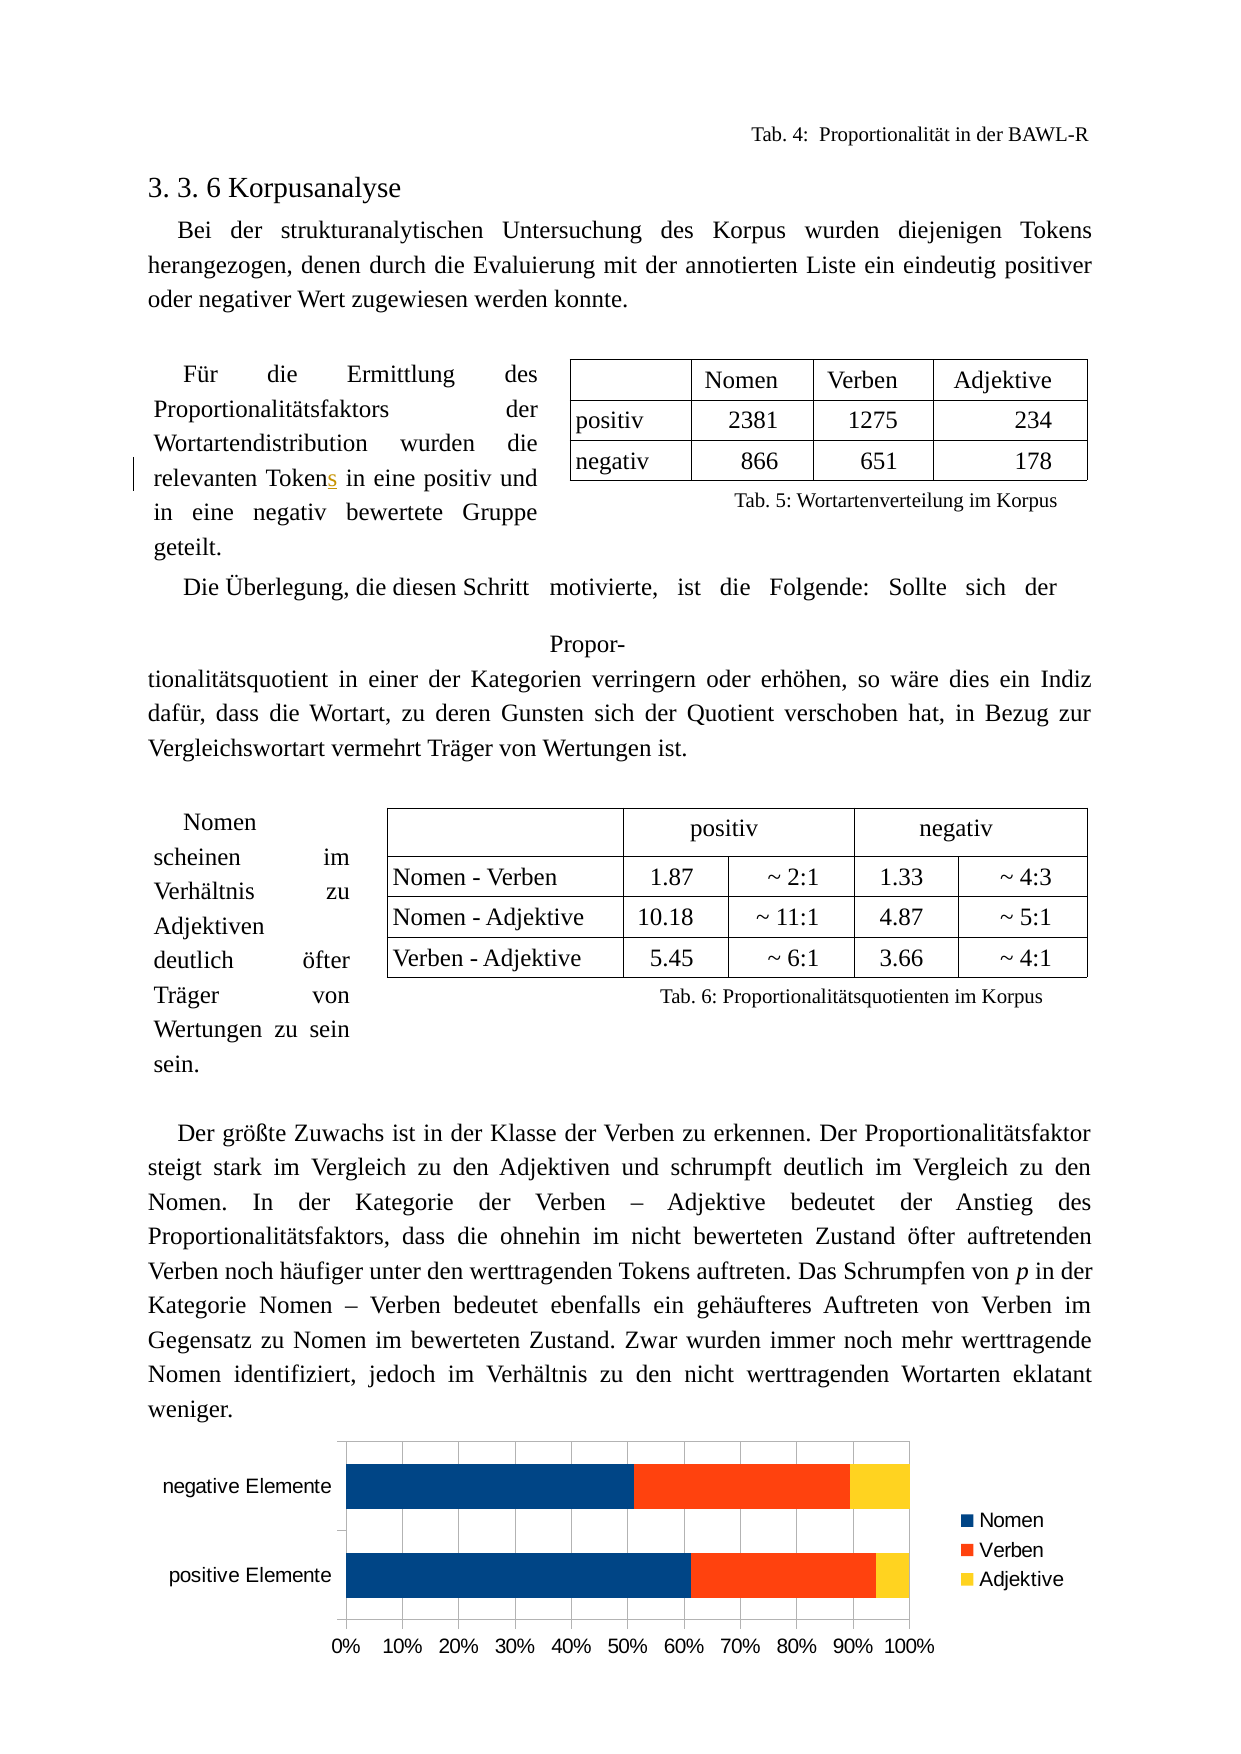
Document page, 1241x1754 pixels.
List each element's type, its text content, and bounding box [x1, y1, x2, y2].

table_cell motivierte, ist die Folgende: Sollte sich der Propor- [544, 566, 1093, 664]
table_cell 1,33 [855, 857, 958, 896]
table_cell 1,87 [624, 857, 728, 896]
table_cell negativ [571, 441, 691, 480]
table_header [388, 809, 623, 856]
table_header positiv [624, 809, 854, 856]
table_header negativ [855, 809, 1087, 856]
table_cell Nomen - Verben [388, 857, 623, 896]
table_cell Die Überlegung, die diesen Schritt [148, 566, 543, 664]
table_cell ~ 5:1 [959, 897, 1087, 937]
table_header Tab. 5: Wortartenverteilung im Korpus [544, 354, 1093, 566]
table_cell 1275 [814, 401, 933, 440]
table_cell 4,87 [855, 897, 958, 937]
table_cell ~ 2:1 [729, 857, 854, 896]
text 3. 3. 6 Korpusanalyse [148, 170, 1093, 204]
table_header Nomen [692, 360, 813, 399]
table_cell ~ 6:1 [729, 938, 854, 977]
text tionalitätsquotient in einer der Kategorien verringern oder erhöhen, so wäre dies ein Indiz dafür, dass die Wortart, zu deren Gunsten sich der Quotient verschoben hat, in Bezug zur Vergleichswortart vermehrt Träger von Wertungen ist. [148, 664, 1093, 762]
table_header Adjektive [934, 360, 1087, 399]
table_cell positiv [571, 401, 691, 440]
table_cell 5,45 [624, 938, 728, 977]
text Tab. 4: Proportionalität in der BAWL-R [148, 118, 1093, 147]
table_header Für die Ermittlung des Proportionalitätsfaktors der Wortartendistribution wurden die relevanten Tokens in eine positiv und in eine negativ bewertete Gruppe geteilt. [148, 354, 543, 566]
table_cell ~ 4:3 [959, 857, 1087, 896]
table_header [148, 1428, 1093, 1440]
table_cell 234 [934, 401, 1087, 440]
table_cell 866 [692, 441, 813, 480]
table_cell ~ 4:1 [959, 938, 1087, 977]
table_cell 3,66 [855, 938, 958, 977]
table_cell Nomen - Adjektive [388, 897, 623, 937]
table_header Tab. 6: Proportionalitätsquotienten im Korpus [355, 802, 1093, 1083]
table_header Verben [814, 360, 933, 399]
table_cell 2381 [692, 401, 813, 440]
text Bei der strukturanalytischen Untersuchung des Korpus wurden diejenigen Tokens herangezogen, denen durch die Evaluierung mit der annotierten Liste ein eindeutig positiver oder negativer Wert zugewiesen werden konnte. [148, 216, 1093, 313]
table_cell 10,18 [624, 897, 728, 937]
table_header Nomen scheinen im Verhältnis zu Adjektiven deutlich öfter Träger von Wertungen zu sein sein. [148, 802, 355, 1083]
table_header [571, 360, 691, 399]
table_cell 178 [934, 441, 1087, 480]
table_cell 651 [814, 441, 933, 480]
text Der größte Zuwachs ist in der Klasse der Verben zu erkennen. Der Proportionalitätsfaktor steigt stark im Vergleich zu den Adjektiven und schrumpft deutlich im Vergleich zu den Nomen. In der Kategorie der Verben – Adjektive bedeutet der Anstieg des Proportionalitätsfaktors, dass die ohnehin im nicht bewerteten Zustand öfter auftretenden Verben noch häufiger unter den werttragenden Tokens auftreten. Das Schrumpfen von p in der Kategorie Nomen – Verben bedeutet ebenfalls ein gehäufteres Auftreten von Verben im Gegensatz zu Nomen im bewerteten Zustand. Zwar wurden immer noch mehr werttragende Nomen identifiziert, jedoch im Verhältnis zu den nicht werttragenden Wortarten eklatant weniger. [148, 1118, 1093, 1422]
table_cell Verben - Adjektive [388, 938, 623, 977]
table_cell ~ 11:1 [729, 897, 854, 937]
